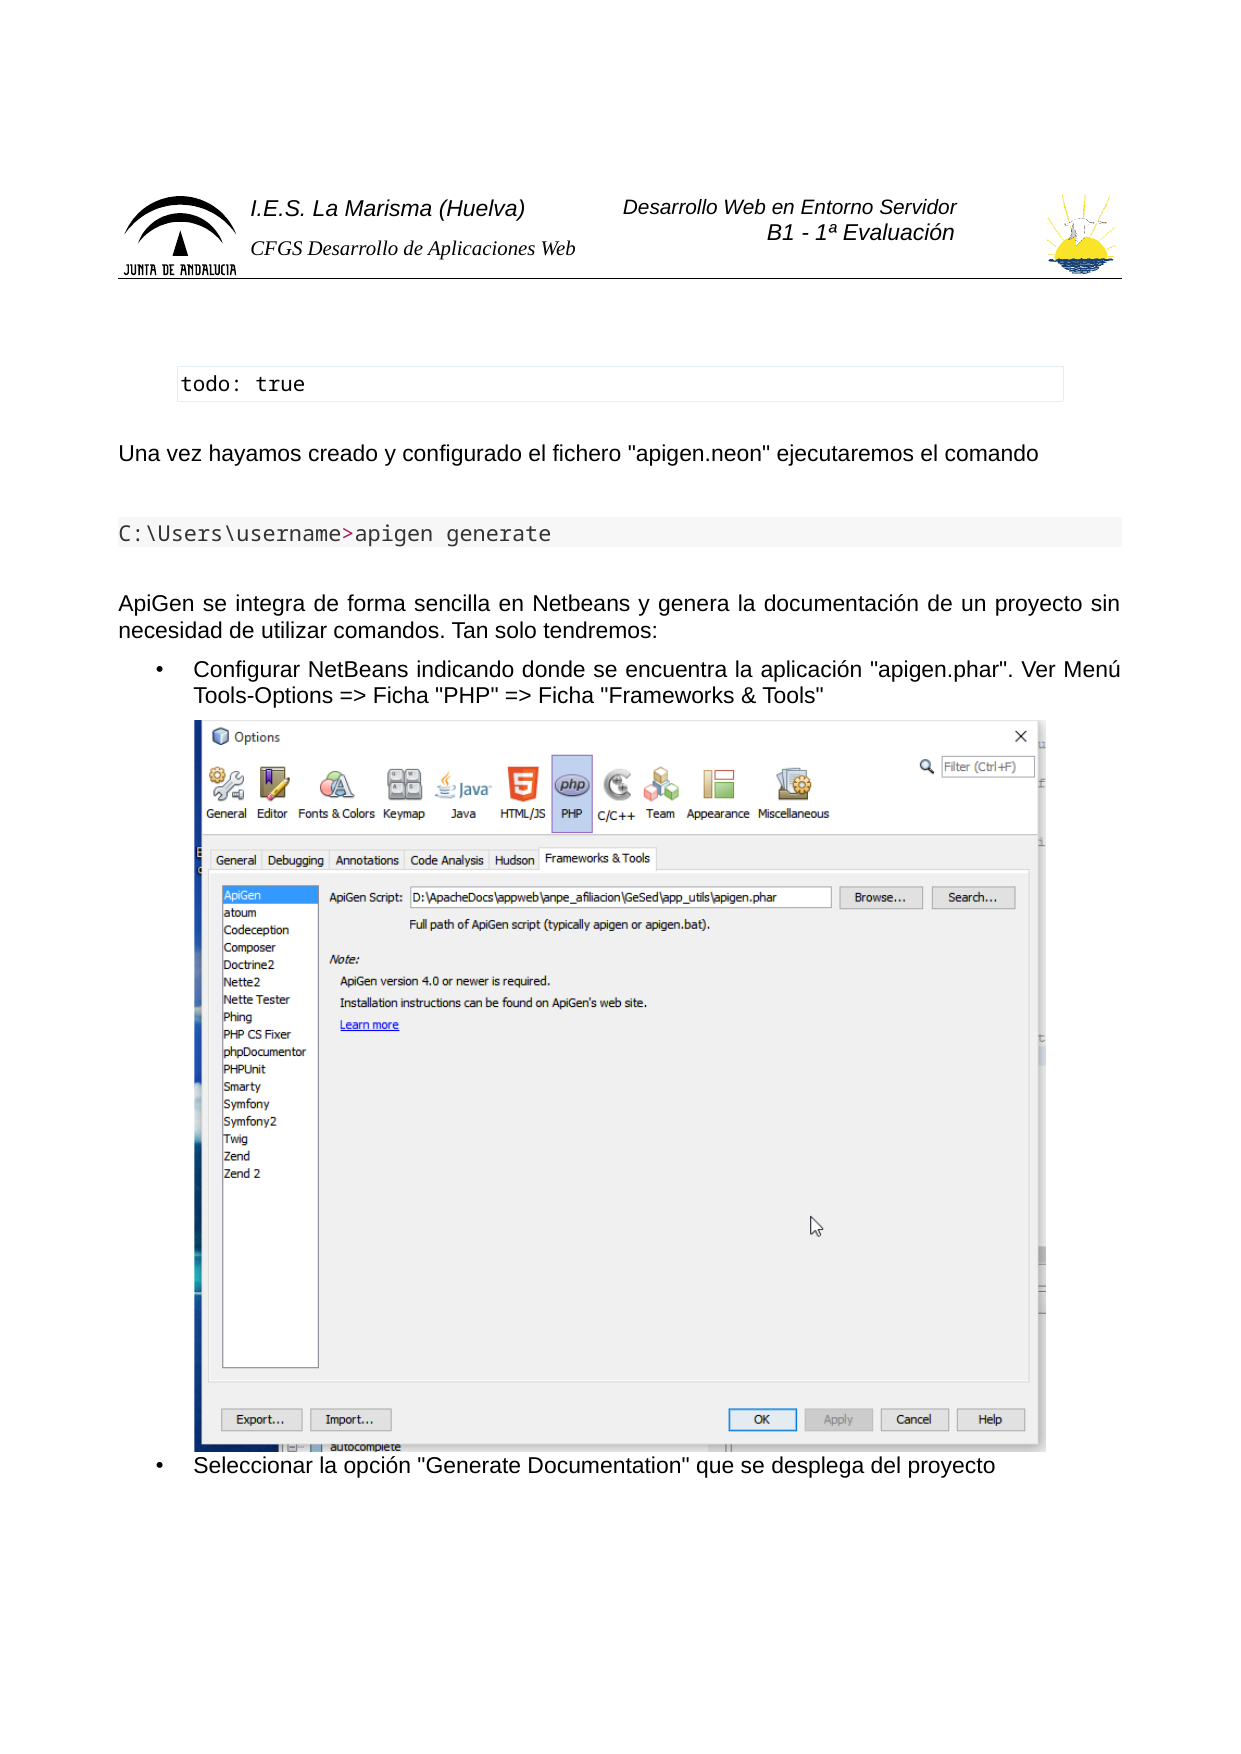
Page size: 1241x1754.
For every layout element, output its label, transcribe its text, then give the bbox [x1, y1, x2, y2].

picture [194, 720, 1046, 1452]
picture [1045, 193, 1117, 277]
list Seleccionar la opción "Generate Documentation" que se desplega del proyecto [156, 894, 1122, 1478]
text Una vez hayamos creado y configurado el fichero "apigen.neon" ejecutaremos el comando [118, 440, 1122, 466]
list Configurar NetBeans indicando donde se encuentra la aplicación "apigen.phar". Ver Menú Tools-Options => Ficha "PHP" => Ficha "Frameworks & Tools" [156, 656, 1122, 708]
text ApiGen se integra de forma sencilla en Netbeans y genera la documentación de un proyecto sin necesidad de utilizar comandos. Tan solo tendremos: [118, 590, 1122, 643]
text C:\Users\username>apigen generate [118, 517, 1122, 547]
text todo: true [178, 367, 1063, 401]
